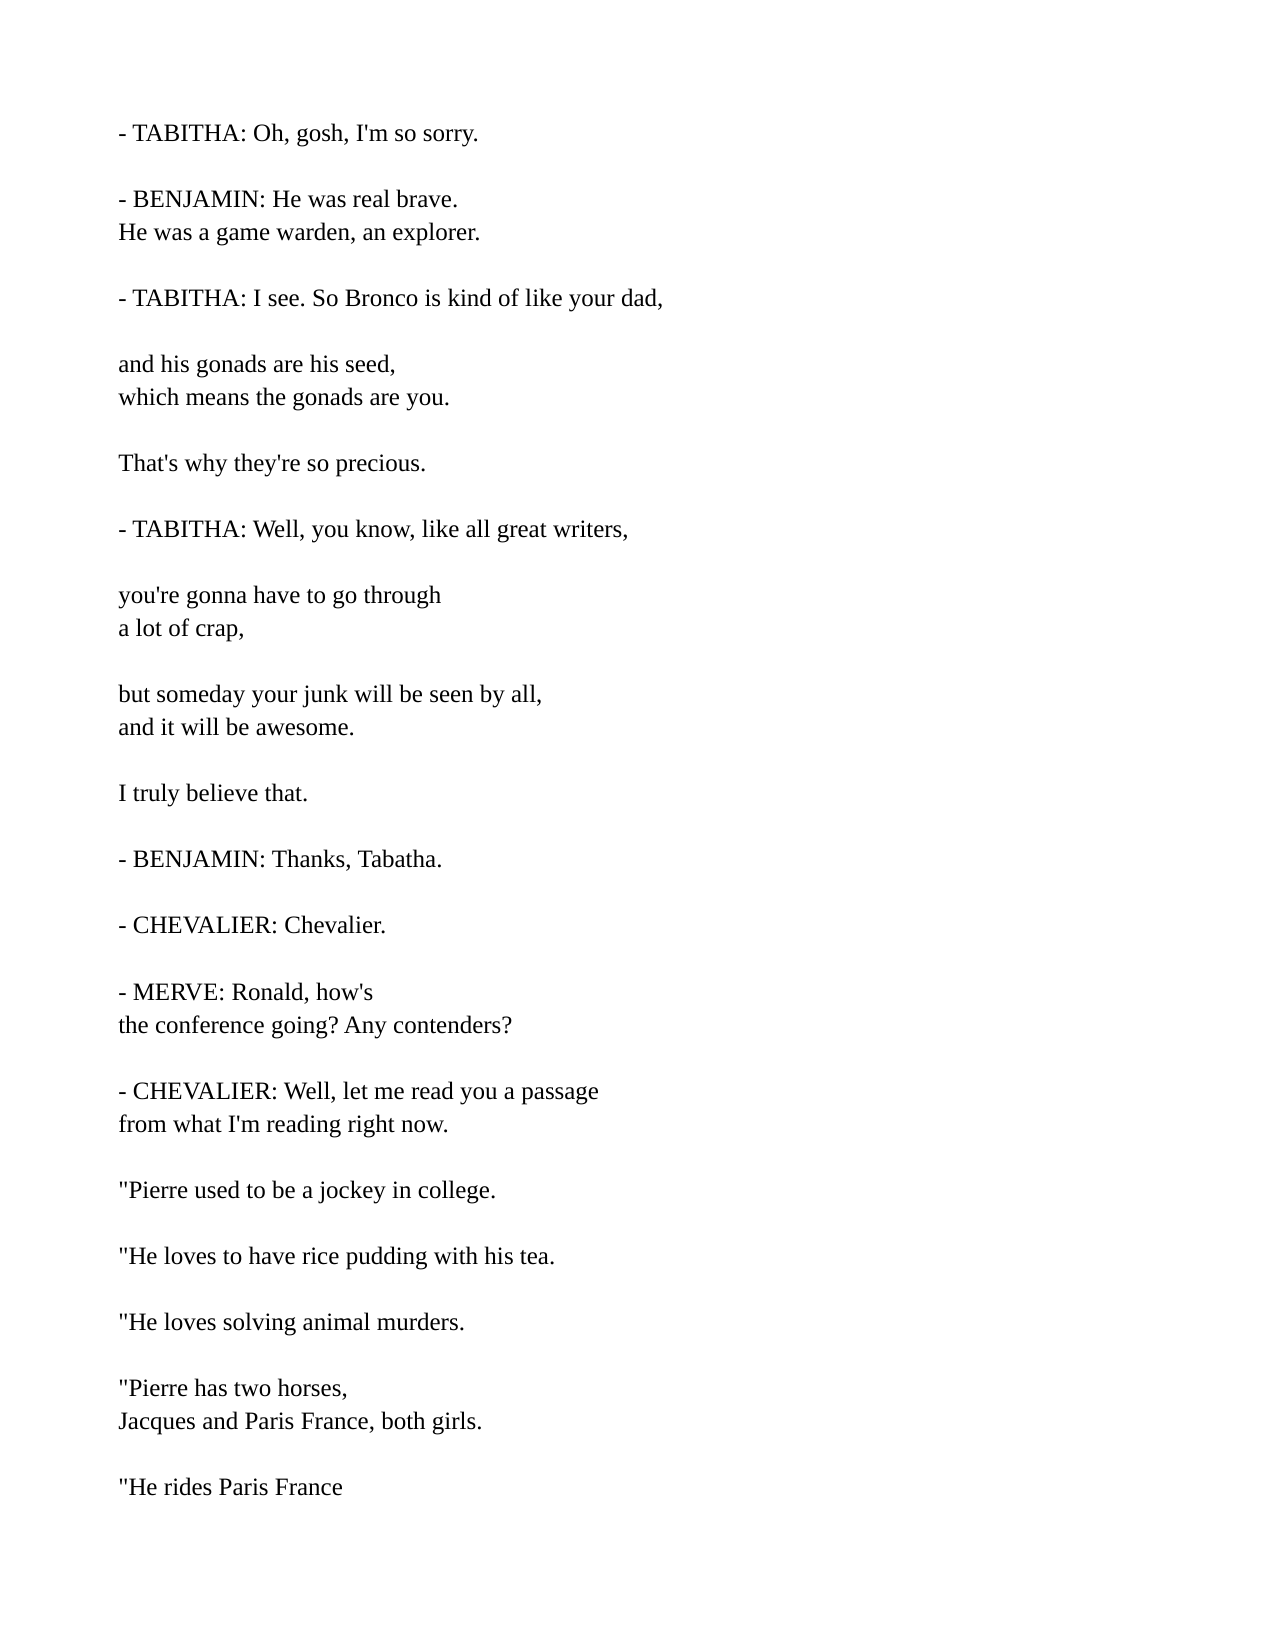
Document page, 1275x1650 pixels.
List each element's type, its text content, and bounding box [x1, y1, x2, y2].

text - TABITHA: Oh, gosh, I'm so sorry. - BENJAMIN: He was real brave. He was a game warden, an explorer. - TABITHA: I see. So Bronco is kind of like your dad, and his gonads are his seed, which means the gonads are you. That's why they're so precious. - TABITHA: Well, you know, like all great writers, you're gonna have to go through a lot of crap, but someday your junk will be seen by all, and it will be awesome. I truly believe that. - BENJAMIN: Thanks, Tabatha. - CHEVALIER: Chevalier. - MERVE: Ronald, how's the conference going? Any contenders? - CHEVALIER: Well, let me read you a passage from what I'm reading right now. "Pierre used to be a jockey in college. "He loves to have rice pudding with his tea. "He loves solving animal murders. "Pierre has two horses, Jacques and Paris France, both girls. "He rides Paris France [118, 118, 1157, 1501]
